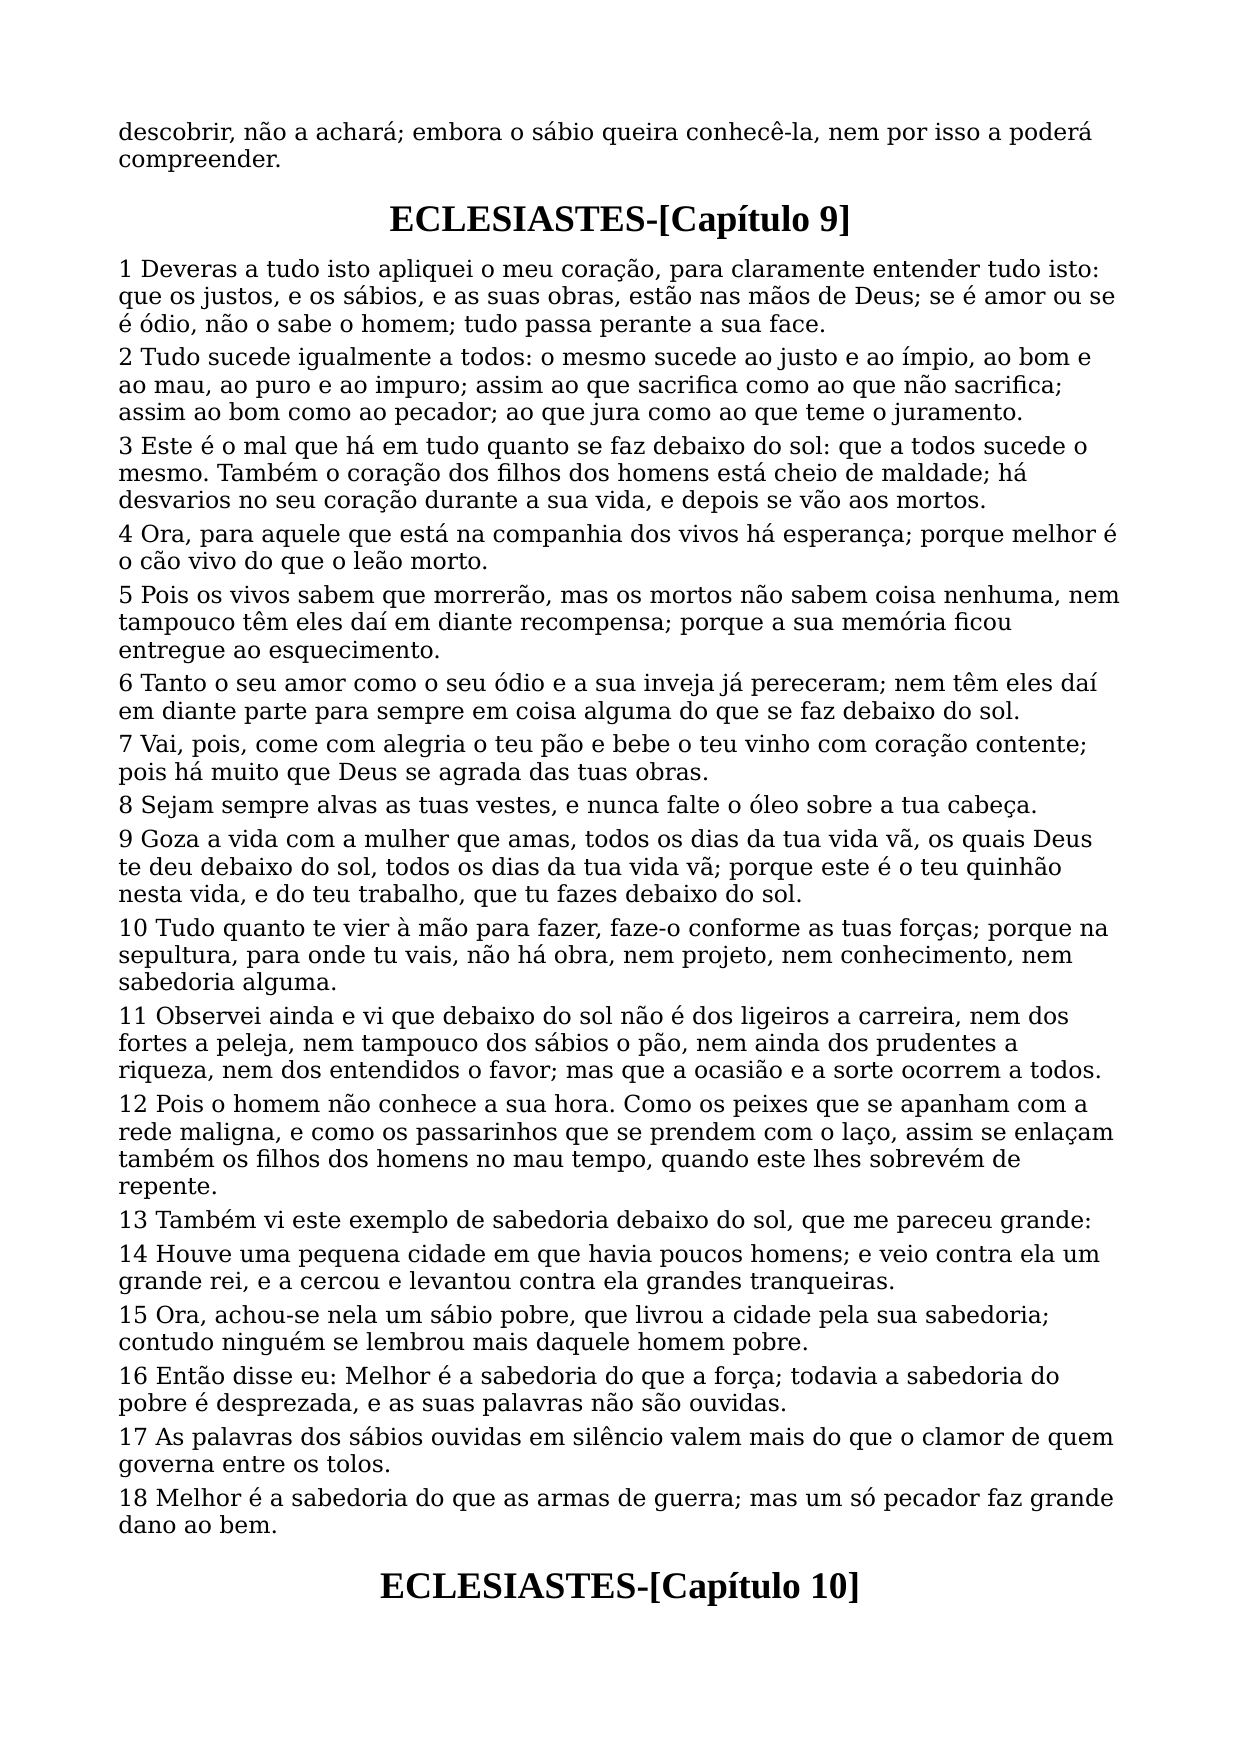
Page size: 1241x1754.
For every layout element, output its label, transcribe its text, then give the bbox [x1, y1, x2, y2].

text 15 Ora, achou-se nela um sábio pobre, que livrou a cidade pela sua sabedoria; contudo ninguém se lembrou mais daquele homem pobre. [118, 1301, 1122, 1356]
text 14 Houve uma pequena cidade em que havia poucos homens; e veio contra ela um grande rei, e a cercou e levantou contra ela grandes tranqueiras. [118, 1240, 1122, 1295]
text 9 Goza a vida com a mulher que amas, todos os dias da tua vida vã, os quais Deus te deu debaixo do sol, todos os dias da tua vida vã; porque este é o teu quinhão nesta vida, e do teu trabalho, que tu fazes debaixo do sol. [118, 826, 1122, 908]
text 11 Observei ainda e vi que debaixo do sol não é dos ligeiros a carreira, nem dos fortes a peleja, nem tampouco dos sábios o pão, nem ainda dos prudentes a riqueza, nem dos entendidos o favor; mas que a ocasião e a sorte ocorrem a todos. [118, 1002, 1122, 1084]
text 6 Tanto o seu amor como o seu ódio e a sua inveja já pereceram; nem têm eles daí em diante parte para sempre em coisa alguma do que se faz debaixo do sol. [118, 670, 1122, 724]
text 5 Pois os vivos sabem que morrerão, mas os mortos não sabem coisa nenhuma, nem tampouco têm eles daí em diante recompensa; porque a sua memória ficou entregue ao esquecimento. [118, 582, 1122, 663]
text 12 Pois o homem não conhece a sua hora. Como os peixes que se apanham com a rede maligna, e como os passarinhos que se prendem com o laço, assim se enlaçam também os filhos dos homens no mau tempo, quando este lhes sobrevém de repente. [118, 1091, 1122, 1200]
text 7 Vai, pois, come com alegria o teu pão e bebe o teu vinho com coração contente; pois há muito que Deus se agrada das tuas obras. [118, 731, 1122, 786]
text 16 Então disse eu: Melhor é a sabedoria do que a força; todavia a sabedoria do pobre é desprezada, e as suas palavras não são ouvidas. [118, 1362, 1122, 1417]
text 18 Melhor é a sabedoria do que as armas de guerra; mas um só pecador faz grande dano ao bem. [118, 1484, 1122, 1539]
text 8 Sejam sempre alvas as tuas vestes, e nunca falte o óleo sobre a tua cabeça. [118, 792, 1122, 819]
text 2 Tudo sucede igualmente a todos: o mesmo sucede ao justo e ao ímpio, ao bom e ao mau, ao puro e ao impuro; assim ao que sacrifica como ao que não sacrifica; assim ao bom como ao pecador; ao que jura como ao que teme o juramento. [118, 344, 1122, 426]
text descobrir, não a achará; embora o sábio queira conhecê-la, nem por isso a poderá compreender. [118, 118, 1122, 173]
text 13 Também vi este exemplo de sabedoria debaixo do sol, que me pareceu grande: [118, 1206, 1122, 1234]
subtitle ECLESIASTES-[Capítulo 9] [118, 197, 1122, 240]
text 4 Ora, para aquele que está na companhia dos vivos há esperança; porque melhor é o cão vivo do que o leão morto. [118, 521, 1122, 575]
text 10 Tudo quanto te vier à mão para fazer, faze-o conforme as tuas forças; porque na sepultura, para onde tu vais, não há obra, nem projeto, nem conhecimento, nem sabedoria alguma. [118, 914, 1122, 996]
subtitle ECLESIASTES-[Capítulo 10] [118, 1563, 1122, 1606]
text 3 Este é o mal que há em tudo quanto se faz debaixo do sol: que a todos sucede o mesmo. Também o coração dos filhos dos homens está cheio de maldade; há desvarios no seu coração durante a sua vida, e depois se vão aos mortos. [118, 432, 1122, 514]
text 1 Deveras a tudo isto apliquei o meu coração, para claramente entender tudo isto: que os justos, e os sábios, e as suas obras, estão nas mãos de Deus; se é amor ou se é ódio, não o sabe o homem; tudo passa perante a sua face. [118, 256, 1122, 337]
text 17 As palavras dos sábios ouvidas em silêncio valem mais do que o clamor de quem governa entre os tolos. [118, 1423, 1122, 1478]
